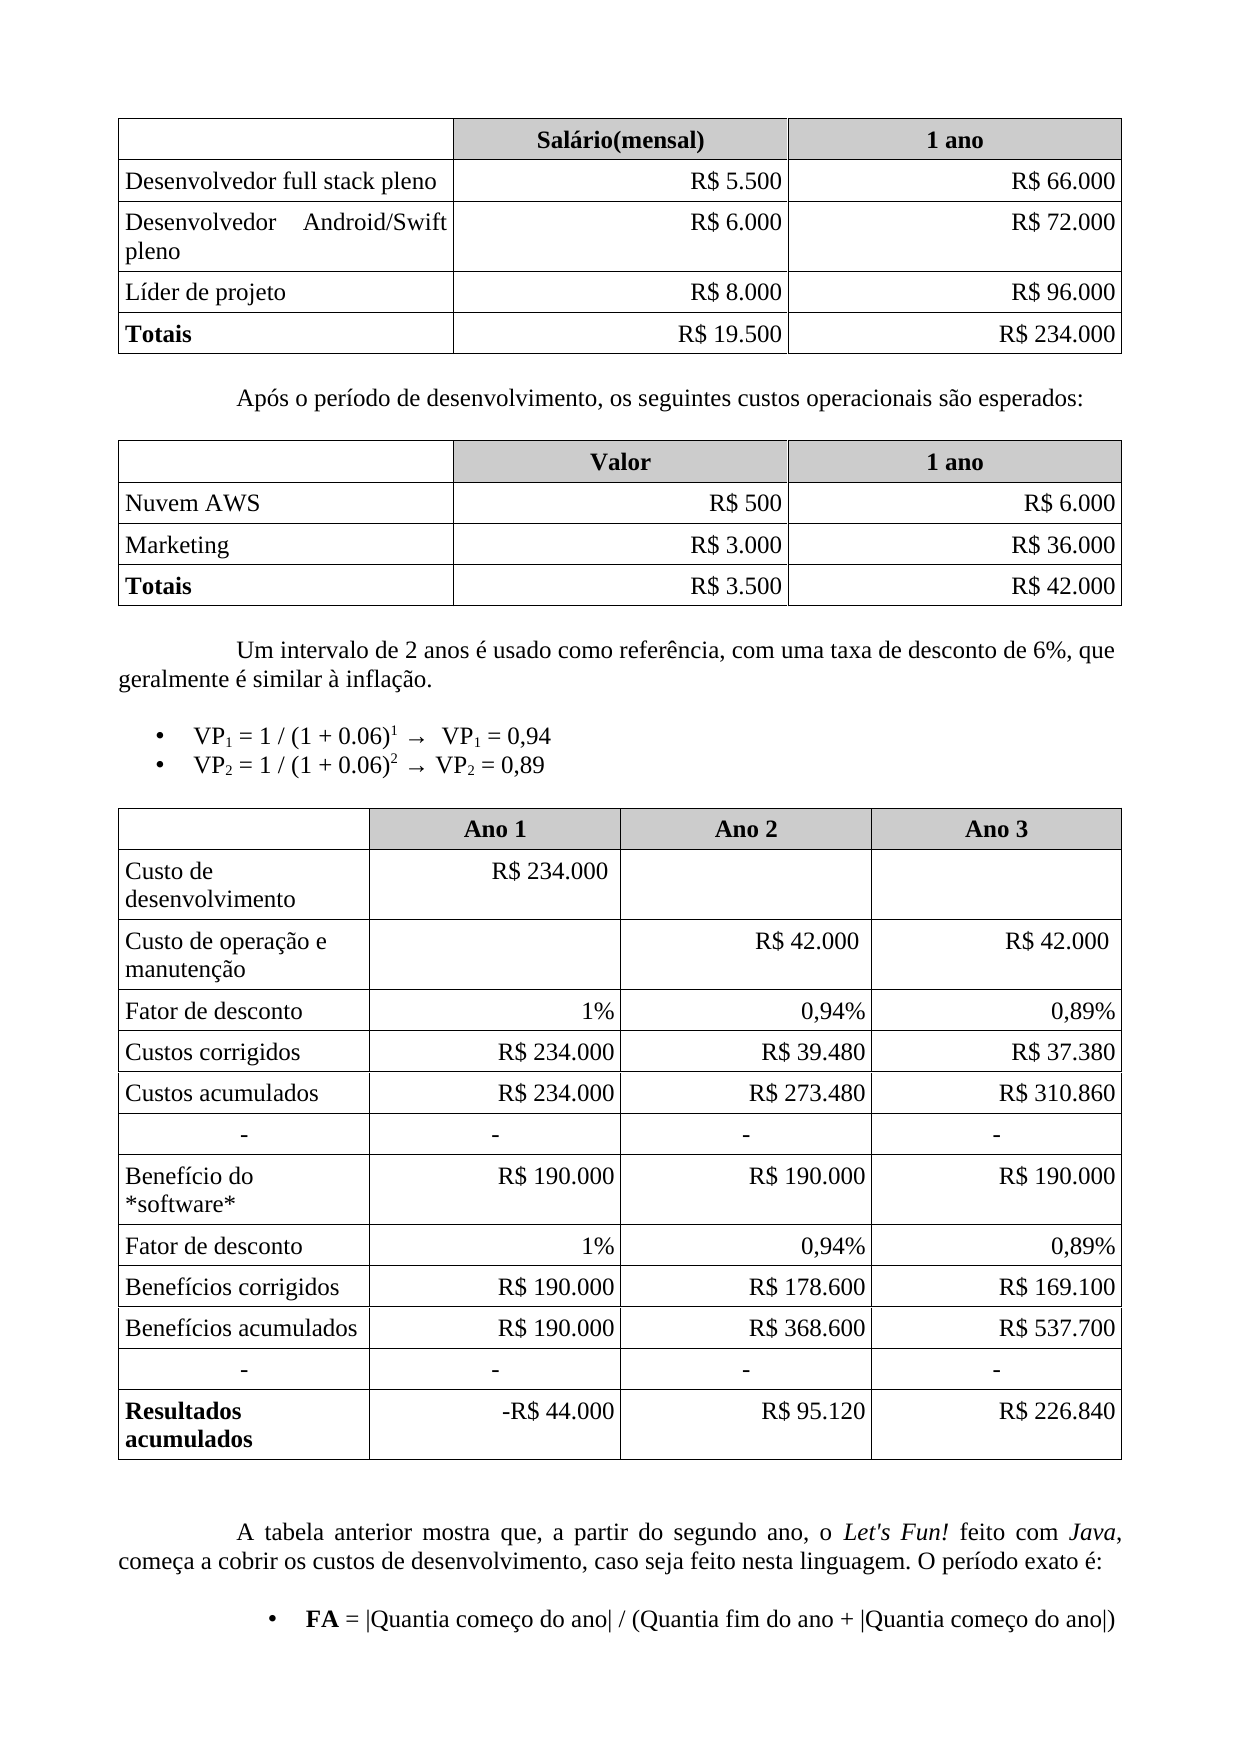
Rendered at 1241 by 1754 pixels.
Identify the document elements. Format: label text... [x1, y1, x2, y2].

table_header Ano 2 [621, 809, 871, 849]
table_cell Benefício do *software* [119, 1155, 369, 1224]
table_cell R$ 66.000 [789, 160, 1121, 201]
table_cell 0,89% [872, 1225, 1121, 1265]
table_cell R$ 3.500 [454, 565, 787, 605]
table_cell [872, 850, 1121, 919]
table_cell R$ 273.480 [621, 1073, 871, 1113]
table_cell R$ 39.480 [621, 1031, 871, 1071]
list VP1 = 1 / (1 + 0.06)1 → VP1 = 0,94 [156, 721, 1122, 750]
table_cell Totais [119, 565, 453, 605]
table_cell R$ 42.000 [872, 920, 1121, 989]
table_header Ano 3 [872, 809, 1121, 849]
table_cell R$ 169.100 [872, 1266, 1121, 1306]
table_cell R$ 190.000 [872, 1155, 1121, 1224]
table_cell Resultados acumulados [119, 1390, 369, 1459]
table_cell R$ 234.000 [370, 1031, 620, 1071]
table_cell - [370, 1114, 620, 1154]
table_cell R$ 234.000 [789, 313, 1121, 353]
table_cell 0,89% [872, 990, 1121, 1030]
table_cell R$ 234.000 [370, 850, 620, 919]
table_cell R$ 368.600 [621, 1308, 871, 1348]
table_cell 1% [370, 1225, 620, 1265]
table_cell R$ 95.120 [621, 1390, 871, 1459]
table_cell Custo de desenvolvimento [119, 850, 369, 919]
table_cell R$ 500 [454, 483, 787, 523]
list FA = |Quantia começo do ano| / (Quantia fim do ano + |Quantia começo do ano|) [268, 1604, 1122, 1632]
table_header 1 ano [789, 119, 1121, 159]
table_cell Nuvem AWS [119, 483, 453, 523]
table_cell Totais [119, 313, 453, 353]
table_cell 0,94% [621, 990, 871, 1030]
table_cell Fator de desconto [119, 990, 369, 1030]
table_header [119, 119, 453, 159]
table_cell R$ 537.700 [872, 1308, 1121, 1348]
table_cell R$ 226.840 [872, 1390, 1121, 1459]
table_cell - [119, 1349, 369, 1389]
table_cell - [872, 1349, 1121, 1389]
table_cell R$ 96.000 [789, 272, 1121, 312]
table_cell - [370, 1349, 620, 1389]
table_header 1 ano [789, 441, 1121, 482]
text Após o período de desenvolvimento, os seguintes custos operacionais são esperados: [118, 383, 1122, 412]
table_cell R$ 8.000 [454, 272, 787, 312]
table_cell R$ 190.000 [370, 1155, 620, 1224]
table_cell R$ 310.860 [872, 1073, 1121, 1113]
table_cell Benefícios corrigidos [119, 1266, 369, 1306]
table_cell Líder de projeto [119, 272, 453, 312]
table_cell R$ 6.000 [789, 483, 1121, 523]
table_cell - [621, 1114, 871, 1154]
list VP2 = 1 / (1 + 0.06)2 → VP2 = 0,89 [156, 750, 1122, 779]
table_cell R$ 42.000 [789, 565, 1121, 605]
table_cell R$ 3.000 [454, 524, 787, 564]
table_header Salário(mensal) [454, 119, 787, 159]
table_cell - [872, 1114, 1121, 1154]
table_cell Custos acumulados [119, 1073, 369, 1113]
table_cell [370, 920, 620, 989]
table_cell R$ 19.500 [454, 313, 787, 353]
table_cell Marketing [119, 524, 453, 564]
table_cell Custo de operação e manutenção [119, 920, 369, 989]
table_cell [621, 850, 871, 919]
table_cell -R$ 44.000 [370, 1390, 620, 1459]
table_cell Fator de desconto [119, 1225, 369, 1265]
table_cell Custos corrigidos [119, 1031, 369, 1071]
table_cell - [621, 1349, 871, 1389]
table_cell R$ 37.380 [872, 1031, 1121, 1071]
text A tabela anterior mostra que, a partir do segundo ano, o Let's Fun! feito com Java, começa a cobrir os custos de desenvolvimento, caso seja feito nesta linguagem. O período exato é: [118, 1517, 1122, 1575]
table_cell 0,94% [621, 1225, 871, 1265]
text Um intervalo de 2 anos é usado como referência, com uma taxa de desconto de 6%, que geralmente é similar à inflação. [118, 635, 1122, 693]
table_header Ano 1 [370, 809, 620, 849]
table_cell - [119, 1114, 369, 1154]
table_header [119, 809, 369, 849]
table_cell R$ 190.000 [621, 1155, 871, 1224]
table_cell R$ 42.000 [621, 920, 871, 989]
table_cell Desenvolvedor full stack pleno [119, 160, 453, 201]
table_cell Benefícios acumulados [119, 1308, 369, 1348]
table_cell R$ 234.000 [370, 1073, 620, 1113]
table_cell 1% [370, 990, 620, 1030]
table_cell R$ 36.000 [789, 524, 1121, 564]
table_cell R$ 72.000 [789, 202, 1121, 271]
table_header [119, 441, 453, 482]
table_cell R$ 190.000 [370, 1308, 620, 1348]
table_cell R$ 5.500 [454, 160, 787, 201]
table_cell R$ 6.000 [454, 202, 787, 271]
table_cell Desenvolvedor Android/Swift pleno [119, 202, 453, 271]
table_cell R$ 178.600 [621, 1266, 871, 1306]
table_cell R$ 190.000 [370, 1266, 620, 1306]
table_header Valor [454, 441, 787, 482]
